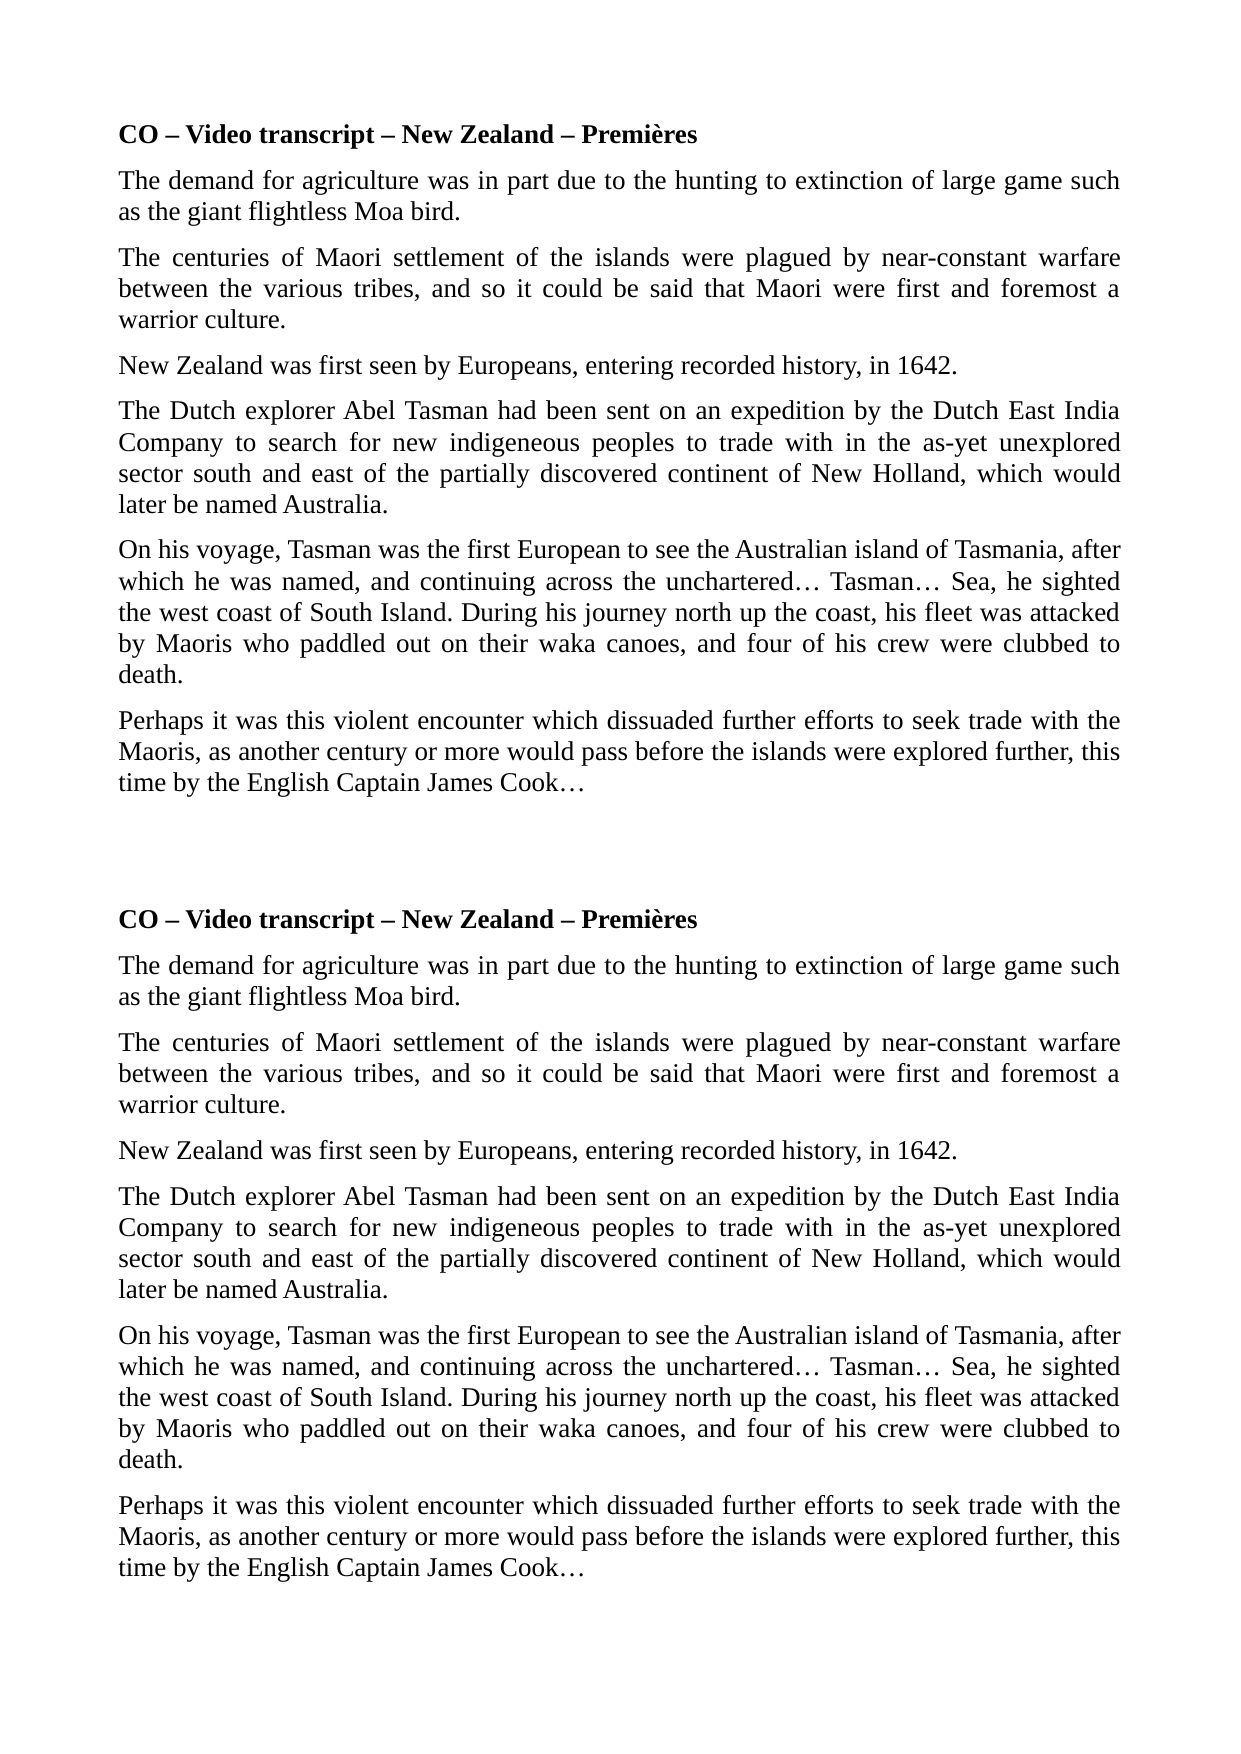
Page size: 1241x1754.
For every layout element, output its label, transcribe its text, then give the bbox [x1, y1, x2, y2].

text On his voyage, Tasman was the first European to see the Australian island of Tasmania, after which he was named, and continuing across the unchartered… Tasman… Sea, he sighted the west coast of South Island. During his journey north up the coast, his fleet was attacked by Maoris who paddled out on their waka canoes, and four of his crew were clubbed to death. [118, 534, 1122, 689]
text The demand for agriculture was in part due to the hunting to extinction of large game such as the giant flightless Moa bird. [118, 164, 1122, 226]
text Perhaps it was this violent encounter which dissuaded further efforts to seek trade with the Maoris, as another century or more would pass before the islands were explored further, this time by the English Captain James Cook… [118, 704, 1122, 797]
text The Dutch explorer Abel Tasman had been sent on an expedition by the Dutch East India Company to search for new indigeneous peoples to trade with in the as-yet unexplored sector south and east of the partially discovered continent of New Holland, which would later be named Australia. [118, 394, 1122, 519]
text Perhaps it was this violent encounter which dissuaded further efforts to seek trade with the Maoris, as another century or more would pass before the islands were explored further, this time by the English Captain James Cook… [118, 1489, 1122, 1583]
text New Zealand was first seen by Europeans, entering recorded history, in 1642. [118, 349, 1122, 380]
text New Zealand was first seen by Europeans, entering recorded history, in 1642. [118, 1134, 1122, 1165]
text CO – Video transcript – New Zealand – Premières [118, 903, 1122, 934]
text The centuries of Maori settlement of the islands were plagued by near-constant warfare between the various tribes, and so it could be said that Maori were first and foremost a warrior culture. [118, 1026, 1122, 1119]
text The centuries of Maori settlement of the islands were plagued by near-constant warfare between the various tribes, and so it could be said that Maori were first and foremost a warrior culture. [118, 241, 1122, 334]
text CO – Video transcript – New Zealand – Premières [118, 118, 1122, 149]
text On his voyage, Tasman was the first European to see the Australian island of Tasmania, after which he was named, and continuing across the unchartered… Tasman… Sea, he sighted the west coast of South Island. During his journey north up the coast, his fleet was attacked by Maoris who paddled out on their waka canoes, and four of his crew were clubbed to death. [118, 1319, 1122, 1475]
text The demand for agriculture was in part due to the hunting to extinction of large game such as the giant flightless Moa bird. [118, 949, 1122, 1011]
text The Dutch explorer Abel Tasman had been sent on an expedition by the Dutch East India Company to search for new indigeneous peoples to trade with in the as-yet unexplored sector south and east of the partially discovered continent of New Holland, which would later be named Australia. [118, 1180, 1122, 1304]
